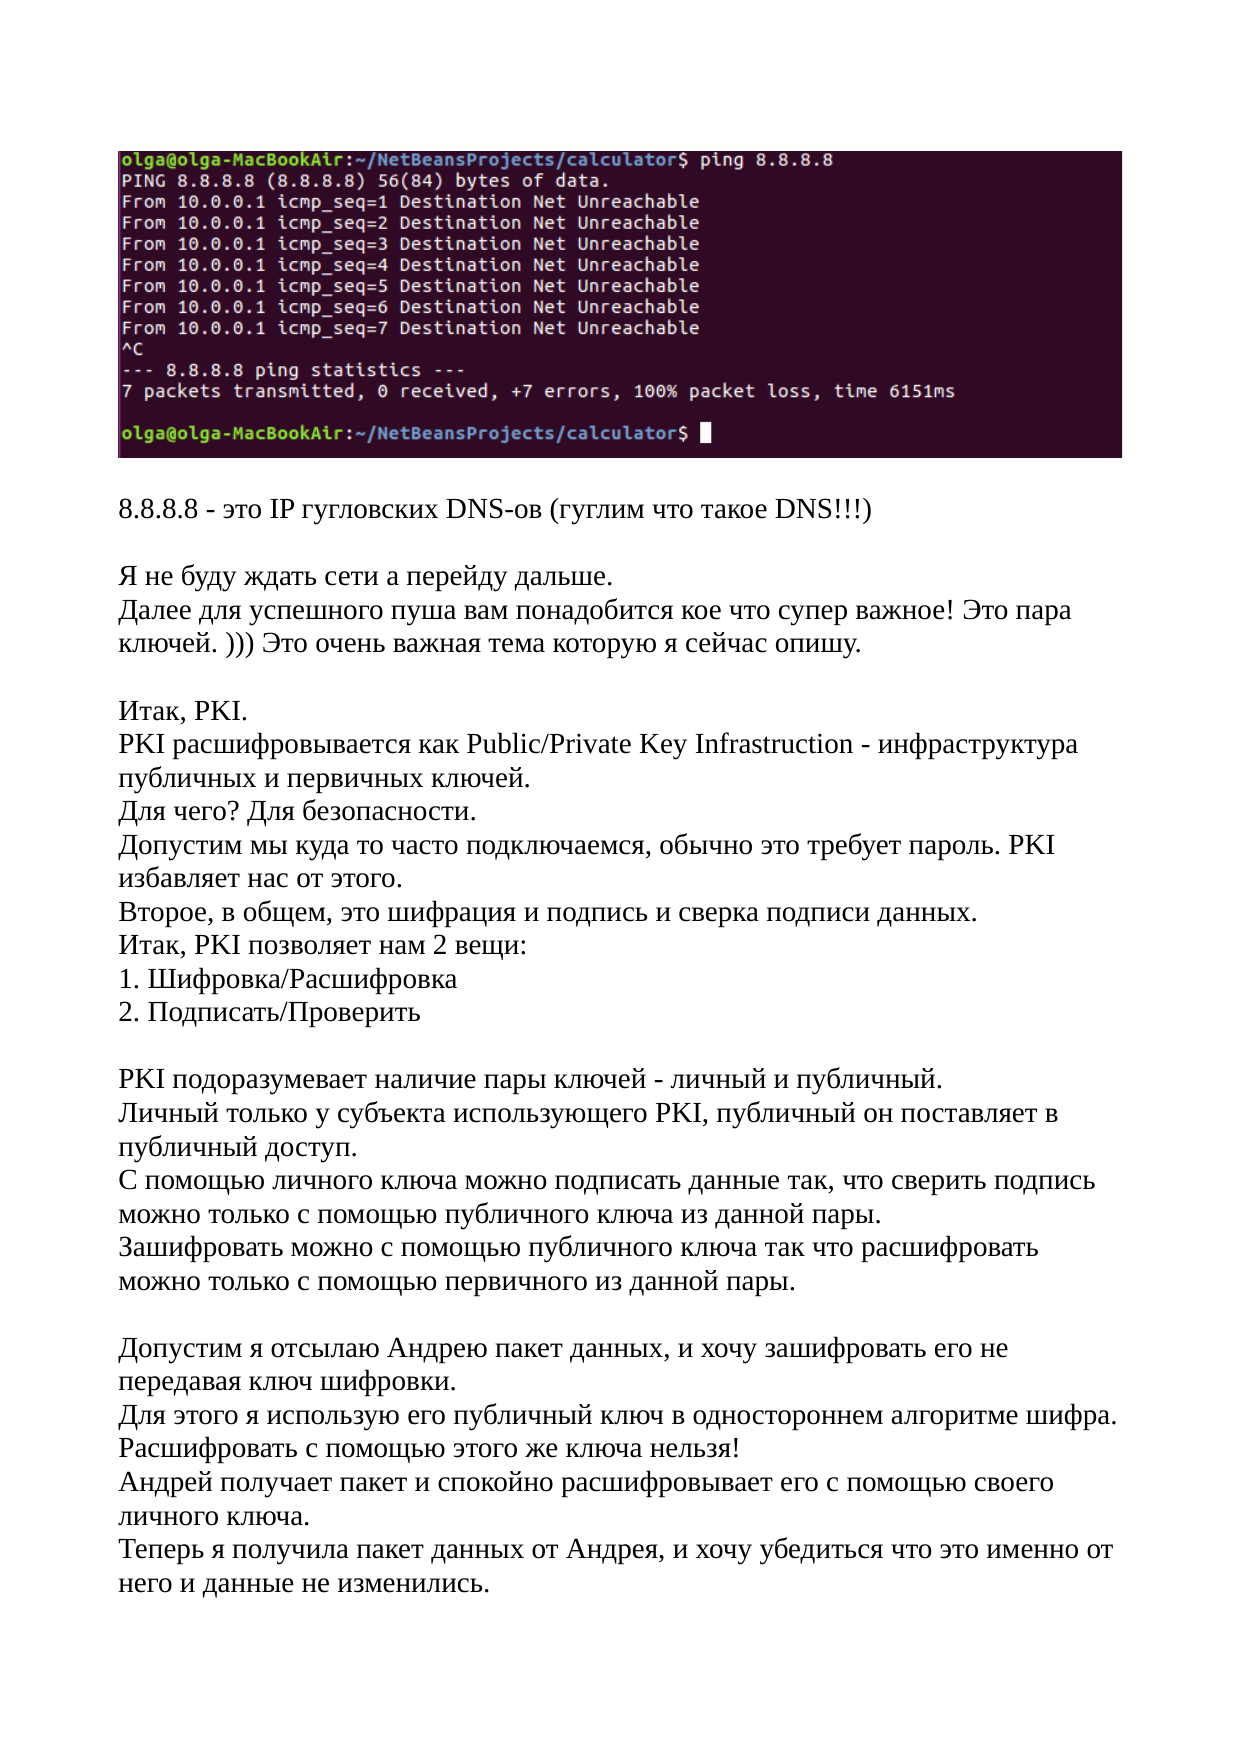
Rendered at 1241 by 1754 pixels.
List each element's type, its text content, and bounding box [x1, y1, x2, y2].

text Теперь я получила пакет данных от Андрея, и хочу убедиться что это именно от него и данные не изменились. [118, 1531, 1122, 1598]
text С помощью личного ключа можно подписать данные так, что сверить подпись можно только с помощью публичного ключа из данной пары. [118, 1162, 1122, 1229]
text Личный только у субъекта использующего PKI, публичный он поставляет в публичный доступ. [118, 1095, 1122, 1162]
text Допустим мы куда то часто подключаемся, обычно это требует пароль. PKI избавляет нас от этого. [118, 827, 1122, 894]
text Для чего? Для безопасности. [118, 793, 1122, 827]
text Расшифровать с помощью этого же ключа нельзя! [118, 1431, 1122, 1464]
text Андрей получает пакет и спокойно расшифровывает его с помощью своего личного ключа. [118, 1464, 1122, 1531]
text Итак, PKI позволяет нам 2 вещи: [118, 927, 1122, 961]
text Допустим я отсылаю Андрею пакет данных, и хочу зашифровать его не передавая ключ шифровки. [118, 1330, 1122, 1397]
picture [118, 151, 1123, 458]
text PKI подоразумевает наличие пары ключей - личный и публичный. [118, 1062, 1122, 1095]
text Я не буду ждать сети а перейду дальше. [118, 558, 1122, 592]
text PKI расшифровывается как Public/Private Key Infrastruction - инфраструктура публичных и первичных ключей. [118, 726, 1122, 793]
text Второе, в общем, это шифрация и подпись и сверка подписи данных. [118, 894, 1122, 927]
text 1. Шифровка/Расшифровка [118, 961, 1122, 994]
text 2. Подписать/Проверить [118, 994, 1122, 1028]
text Итак, PKI. [118, 693, 1122, 726]
text Зашифровать можно с помощью публичного ключа так что расшифровать можно только с помощью первичного из данной пары. [118, 1229, 1122, 1296]
text Далее для успешного пуша вам понадобится кое что супер важное! Это пара ключей. ))) Это очень важная тема которую я сейчас опишу. [118, 592, 1122, 659]
text Для этого я использую его публичный ключ в одностороннем алгоритме шифра. [118, 1397, 1122, 1431]
text 8.8.8.8 - это IP гугловских DNS-ов (гуглим что такое DNS!!!) [118, 491, 1122, 525]
